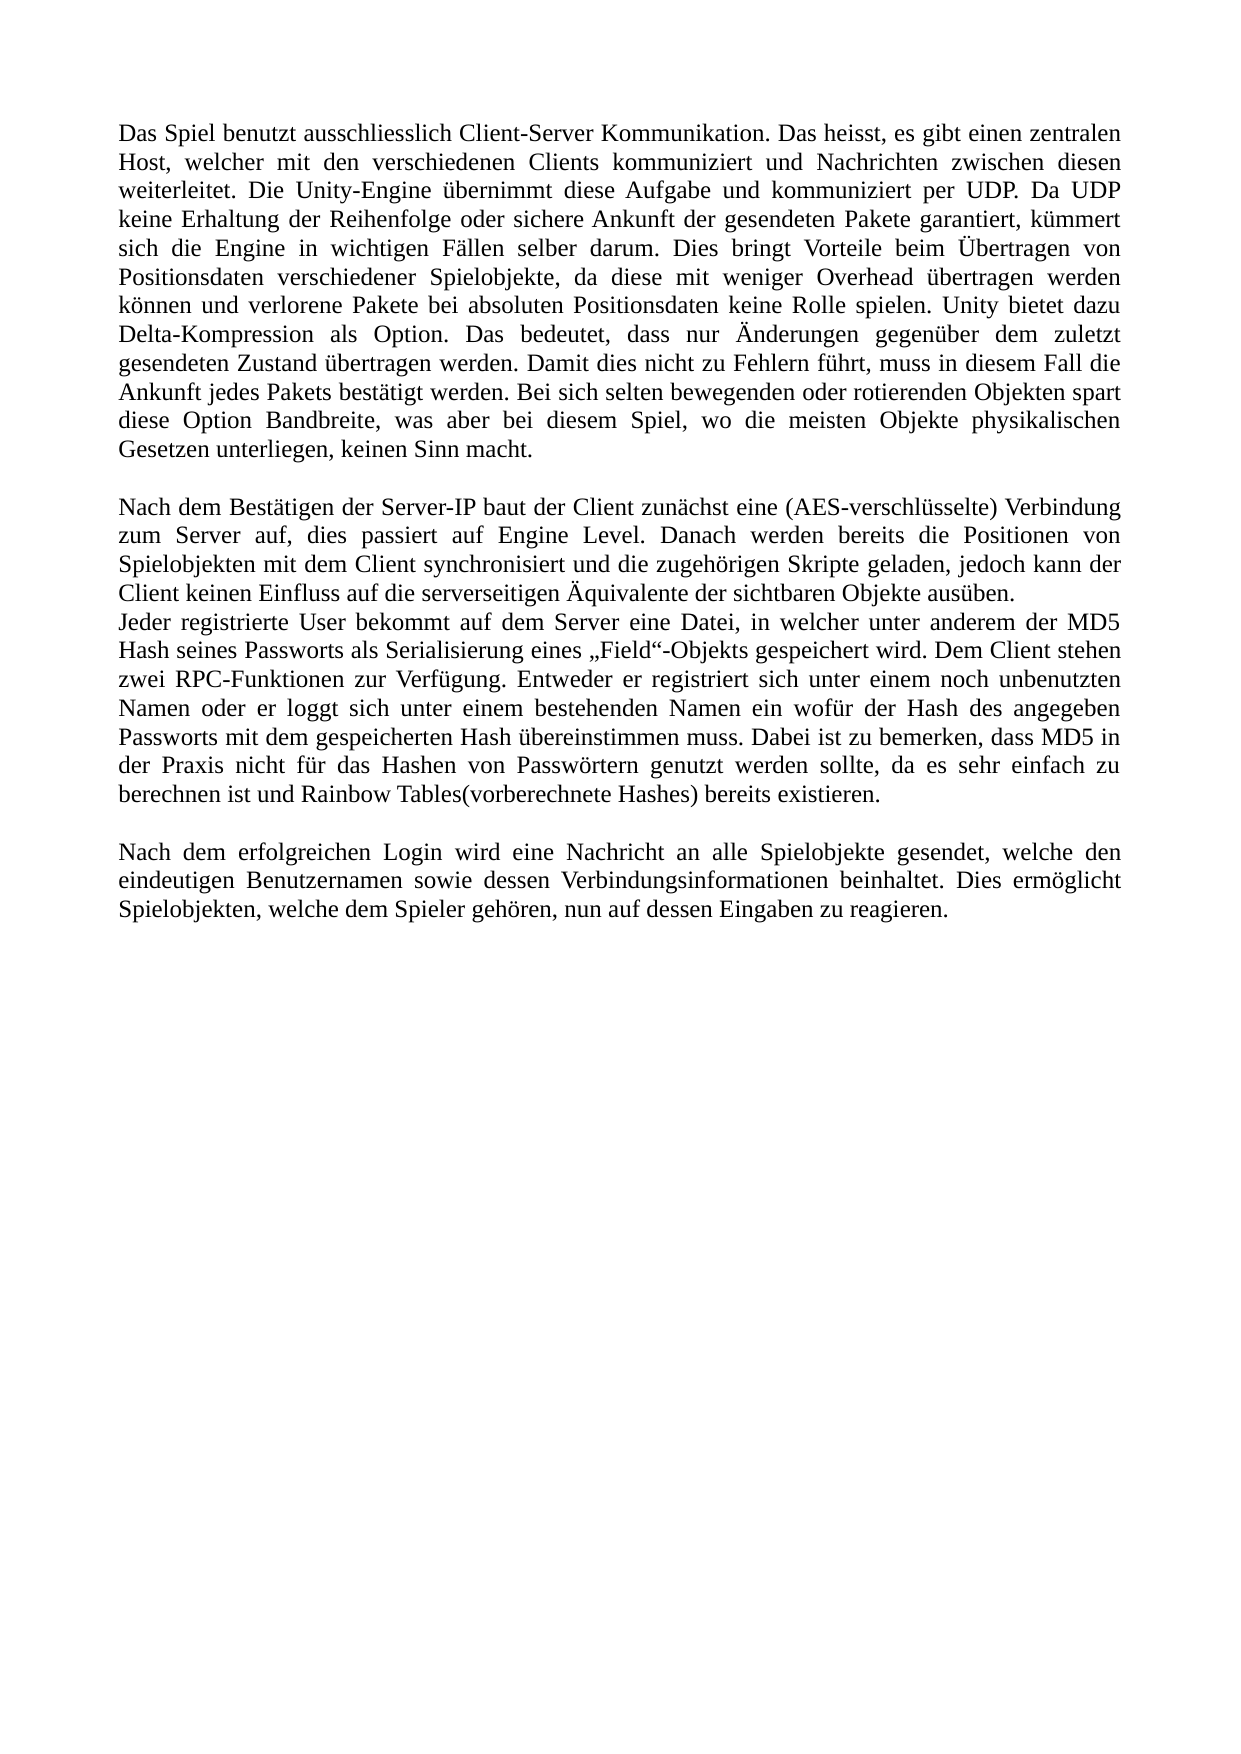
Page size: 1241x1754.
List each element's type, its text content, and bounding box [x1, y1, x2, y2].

text Das Spiel benutzt ausschliesslich Client-Server Kommunikation. Das heisst, es gibt einen zentralen Host, welcher mit den verschiedenen Clients kommuniziert und Nachrichten zwischen diesen weiterleitet. Die Unity-Engine übernimmt diese Aufgabe und kommuniziert per UDP. Da UDP keine Erhaltung der Reihenfolge oder sichere Ankunft der gesendeten Pakete garantiert, kümmert sich die Engine in wichtigen Fällen selber darum. Dies bringt Vorteile beim Übertragen von Positionsdaten verschiedener Spielobjekte, da diese mit weniger Overhead übertragen werden können und verlorene Pakete bei absoluten Positionsdaten keine Rolle spielen. Unity bietet dazu Delta-Kompression als Option. Das bedeutet, dass nur Änderungen gegenüber dem zuletzt gesendeten Zustand übertragen werden. Damit dies nicht zu Fehlern führt, muss in diesem Fall die Ankunft jedes Pakets bestätigt werden. Bei sich selten bewegenden oder rotierenden Objekten spart diese Option Bandbreite, was aber bei diesem Spiel, wo die meisten Objekte physikalischen Gesetzen unterliegen, keinen Sinn macht. [118, 118, 1122, 463]
text Nach dem erfolgreichen Login wird eine Nachricht an alle Spielobjekte gesendet, welche den eindeutigen Benutzernamen sowie dessen Verbindungsinformationen beinhaltet. Dies ermöglicht Spielobjekten, welche dem Spieler gehören, nun auf dessen Eingaben zu reagieren. [118, 837, 1122, 923]
text Nach dem Bestätigen der Server-IP baut der Client zunächst eine (AES-verschlüsselte) Verbindung zum Server auf, dies passiert auf Engine Level. Danach werden bereits die Positionen von Spielobjekten mit dem Client synchronisiert und die zugehörigen Skripte geladen, jedoch kann der Client keinen Einfluss auf die serverseitigen Äquivalente der sichtbaren Objekte ausüben. [118, 492, 1122, 607]
text Jeder registrierte User bekommt auf dem Server eine Datei, in welcher unter anderem der MD5 Hash seines Passworts als Serialisierung eines „Field“-Objekts gespeichert wird. Dem Client stehen zwei RPC-Funktionen zur Verfügung. Entweder er registriert sich unter einem noch unbenutzten Namen oder er loggt sich unter einem bestehenden Namen ein wofür der Hash des angegeben Passworts mit dem gespeicherten Hash übereinstimmen muss. Dabei ist zu bemerken, dass MD5 in der Praxis nicht für das Hashen von Passwörtern genutzt werden sollte, da es sehr einfach zu berechnen ist und Rainbow Tables(vorberechnete Hashes) bereits existieren. [118, 607, 1122, 808]
